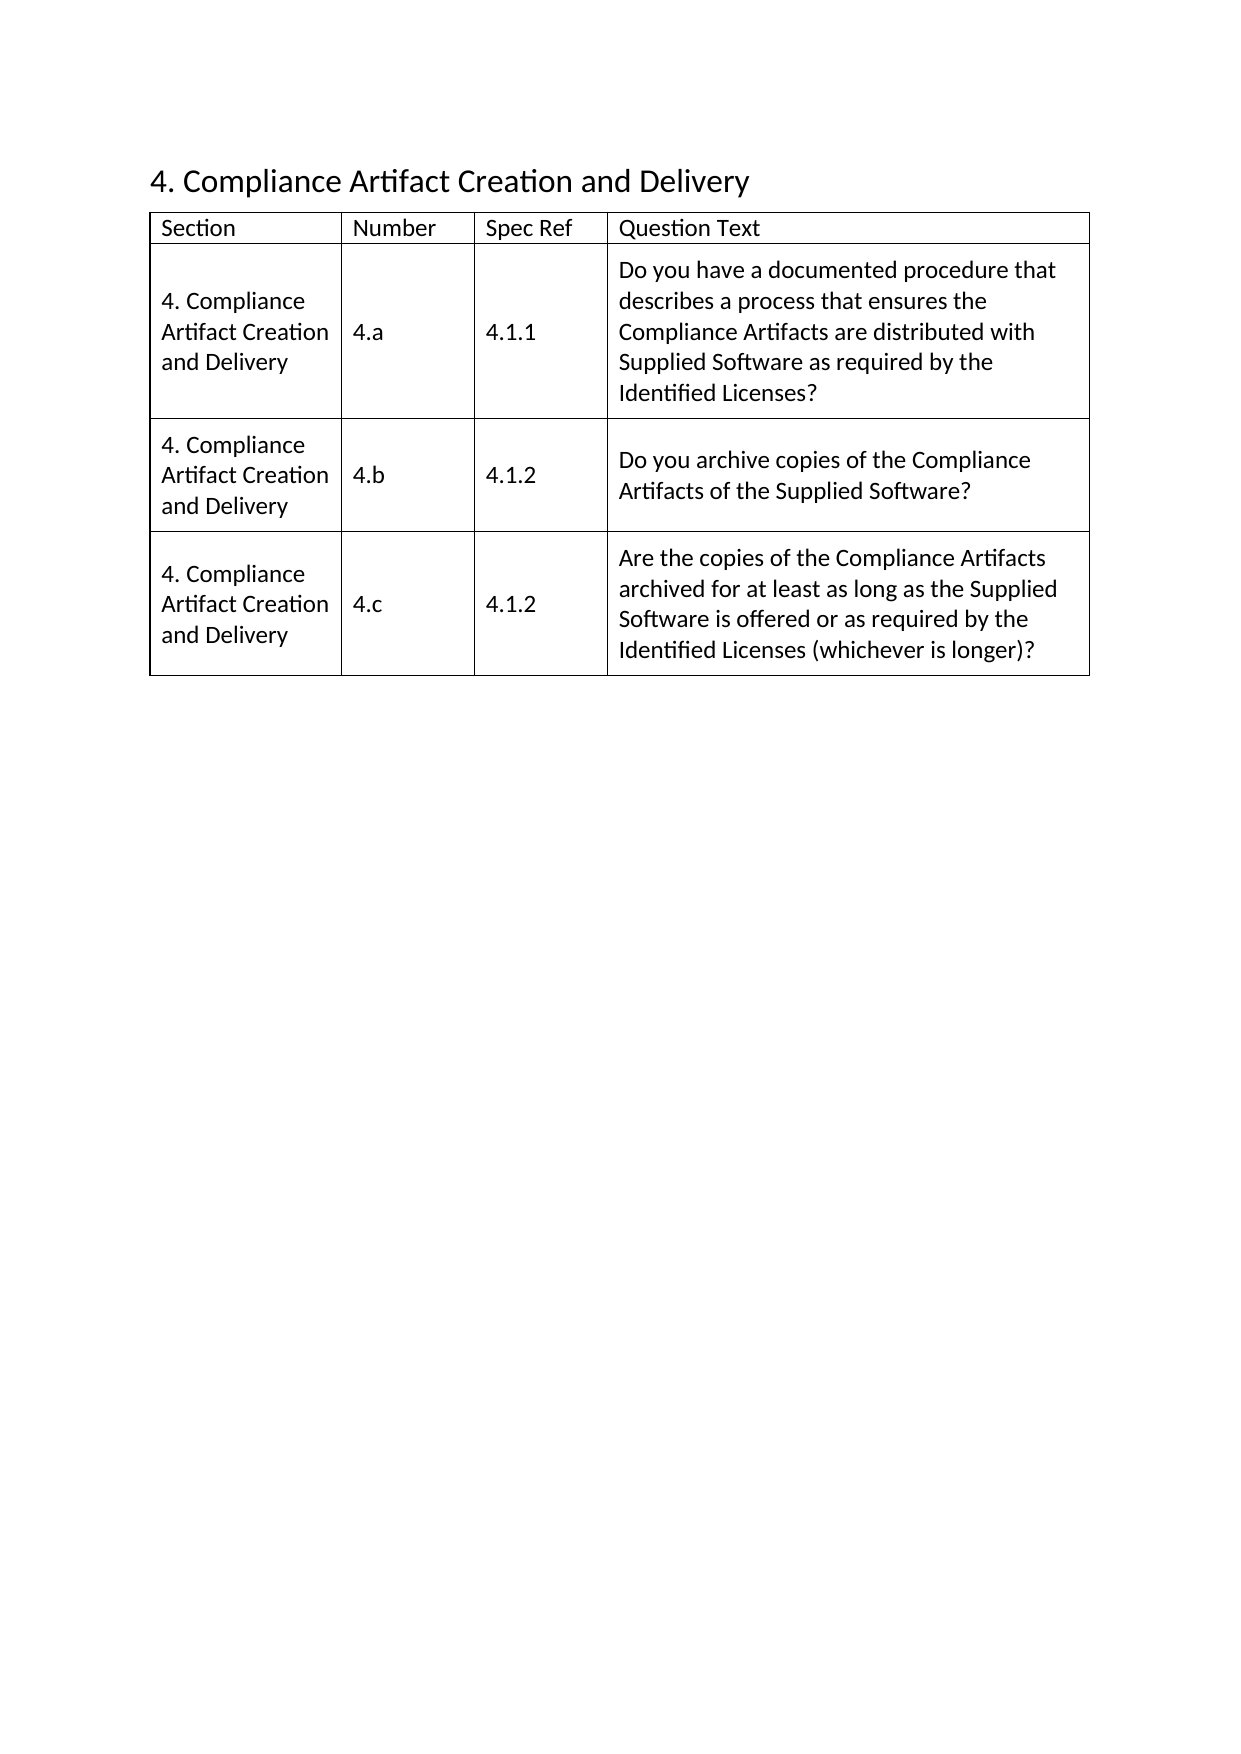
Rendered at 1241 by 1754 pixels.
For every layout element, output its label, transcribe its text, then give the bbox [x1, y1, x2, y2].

table_header Question Text [608, 213, 1089, 243]
table_cell 4.b [342, 419, 474, 531]
table_cell 4.a [342, 244, 474, 418]
table_cell 4. Compliance Artifact Creation and Delivery [151, 532, 341, 675]
table_cell 4.1.2 [475, 532, 607, 675]
table_header Spec Ref [475, 213, 607, 243]
table_cell Do you have a documented procedure that describes a process that ensures the Compliance Artifacts are distributed with Supplied Software as required by the Identified Licenses? [608, 244, 1089, 418]
table_cell 4.1.2 [475, 419, 607, 531]
table_header Number [342, 213, 474, 243]
text 4. Compliance Artifact Creation and Delivery [150, 160, 1090, 201]
table_cell 4. Compliance Artifact Creation and Delivery [151, 419, 341, 531]
table_cell 4.c [342, 532, 474, 675]
table_cell Are the copies of the Compliance Artifacts archived for at least as long as the Supplied Software is offered or as required by the Identified Licenses (whichever is longer)? [608, 532, 1089, 675]
table_cell 4. Compliance Artifact Creation and Delivery [151, 244, 341, 418]
table_cell Do you archive copies of the Compliance Artifacts of the Supplied Software? [608, 419, 1089, 531]
table_header Section [151, 213, 341, 243]
table_cell 4.1.1 [475, 244, 607, 418]
